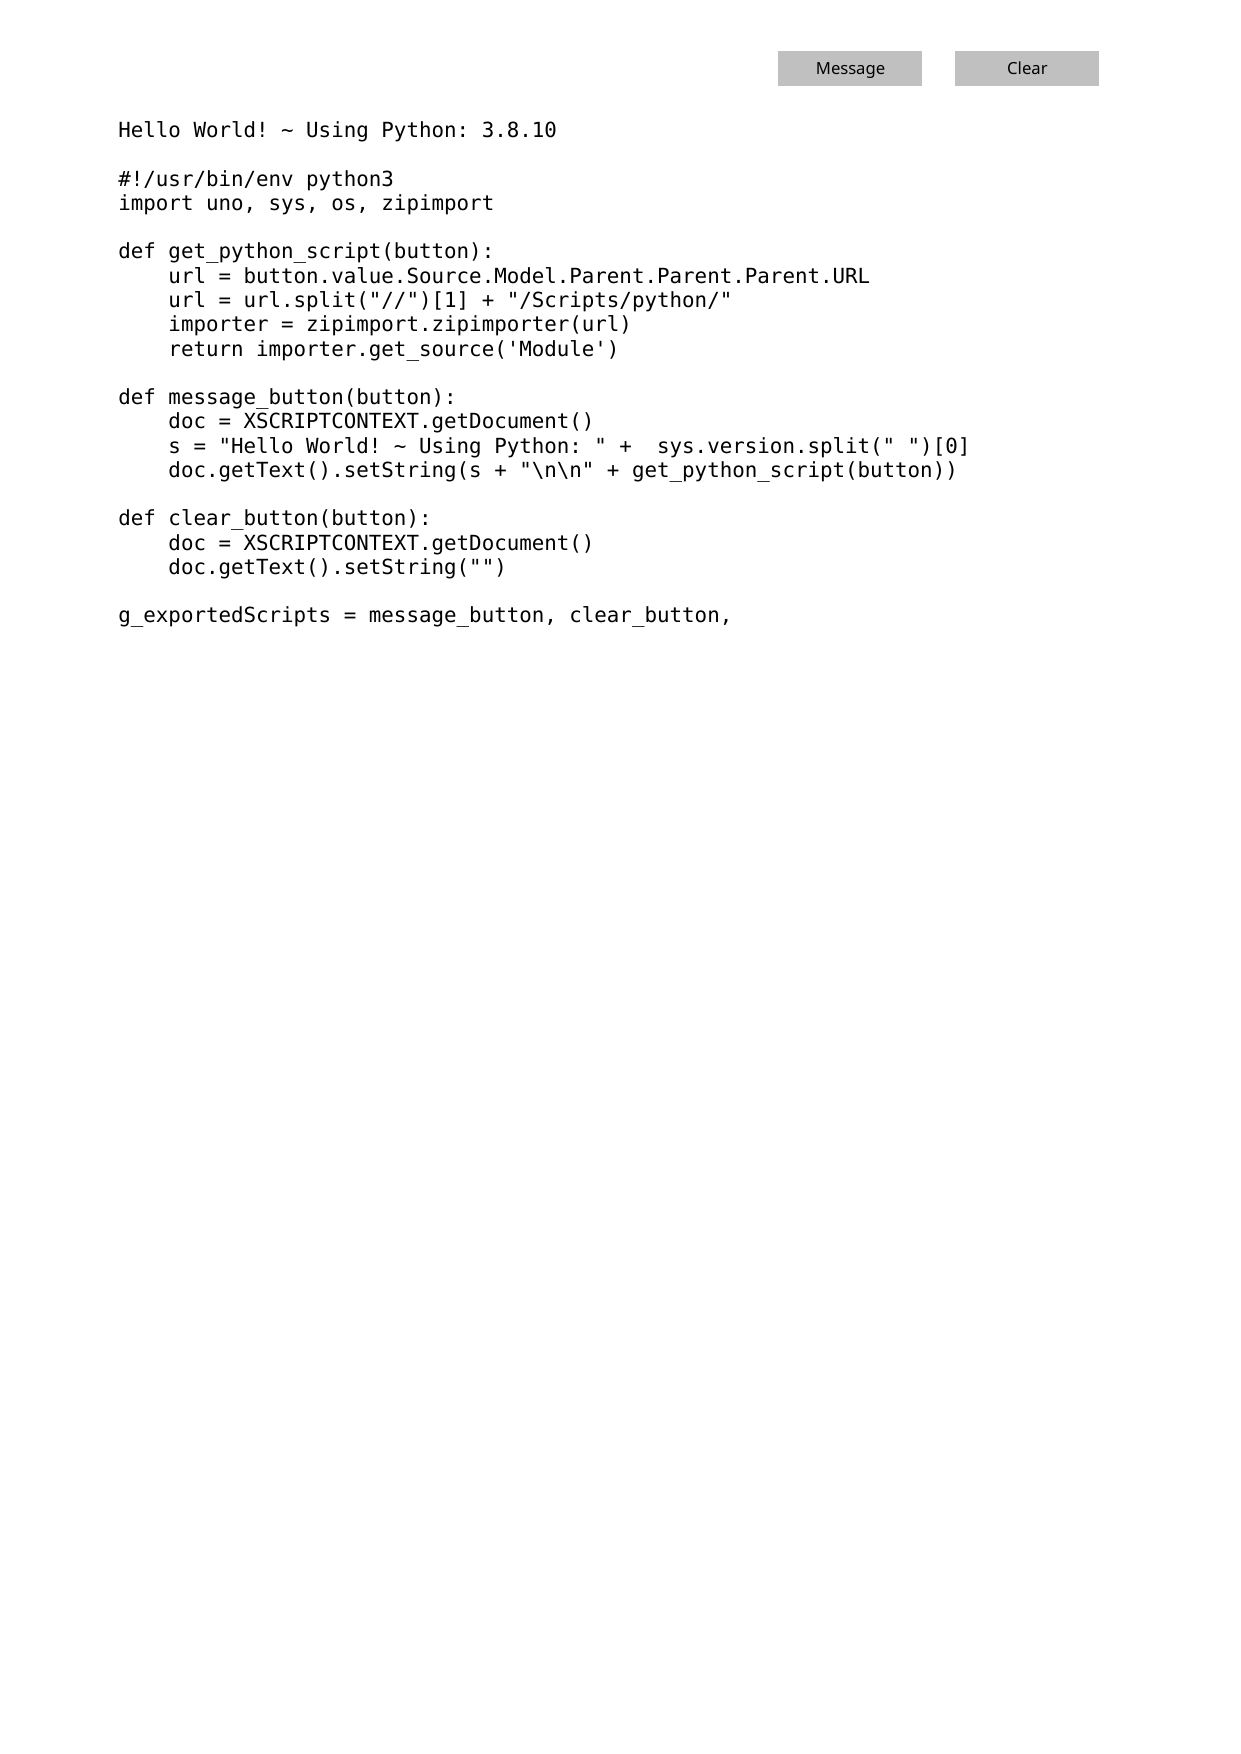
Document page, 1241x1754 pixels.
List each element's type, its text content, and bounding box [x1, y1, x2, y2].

text Hello World! ~ Using Python: 3.8.10 #!/usr/bin/env python3 import uno, sys, os, zipimport def get_python_script(button): url = button.value.Source.Model.Parent.Parent.Parent.URL url = url.split("//")[1] + "/Scripts/python/" importer = zipimport.zipimporter(url) return importer.get_source('Module') def message_button(button): doc = XSCRIPTCONTEXT.getDocument() s = "Hello World! ~ Using Python: " + sys.version.split(" ")[0] doc.getText().setString(s + "\n\n" + get_python_script(button)) def clear_button(button): doc = XSCRIPTCONTEXT.getDocument() doc.getText().setString("") g_exportedScripts = message_button, clear_button, [118, 118, 1122, 652]
